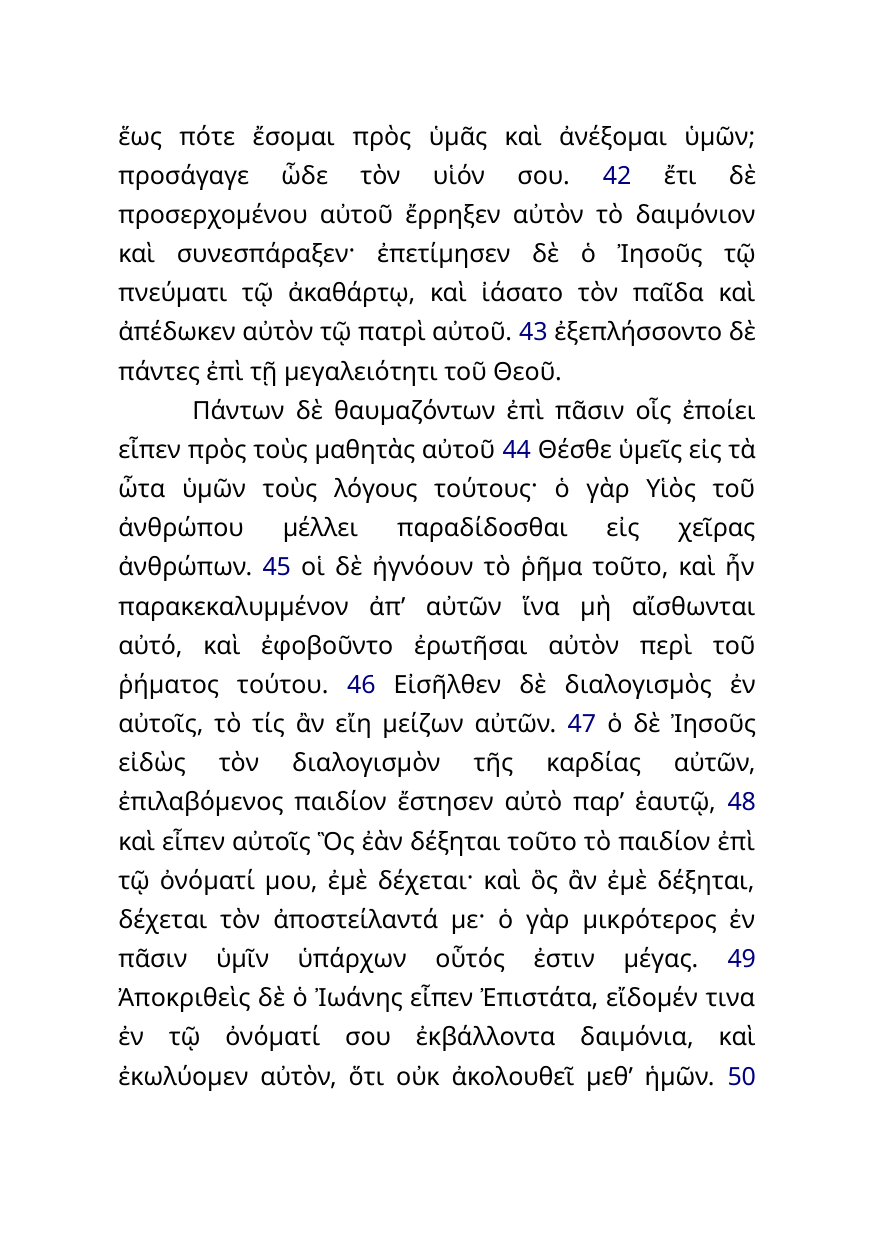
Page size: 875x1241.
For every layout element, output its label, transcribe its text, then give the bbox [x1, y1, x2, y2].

text Πάντων δὲ θαυμαζόντων ἐπὶ πᾶσιν οἷς ἐποίει εἶπεν πρὸς τοὺς μαθητὰς αὐτοῦ 44 Θέσθε ὑμεῖς εἰς τὰ ὦτα ὑμῶν τοὺς λόγους τούτους· ὁ γὰρ Υἱὸς τοῦ ἀνθρώπου μέλλει παραδίδοσθαι εἰς χεῖρας ἀνθρώπων. 45 οἱ δὲ ἠγνόουν τὸ ῥῆμα τοῦτο, καὶ ἦν παρακεκαλυμμένον ἀπ’ αὐτῶν ἵνα μὴ αἴσθωνται αὐτό, καὶ ἐφοβοῦντο ἐρωτῆσαι αὐτὸν περὶ τοῦ ῥήματος τούτου. 46 Εἰσῆλθεν δὲ διαλογισμὸς ἐν αὐτοῖς, τὸ τίς ἂν εἴη μείζων αὐτῶν. 47 ὁ δὲ Ἰησοῦς εἰδὼς τὸν διαλογισμὸν τῆς καρδίας αὐτῶν, ἐπιλαβόμενος παιδίον ἔστησεν αὐτὸ παρ’ ἑαυτῷ, 48 καὶ εἶπεν αὐτοῖς Ὃς ἐὰν δέξηται τοῦτο τὸ παιδίον ἐπὶ τῷ ὀνόματί μου, ἐμὲ δέχεται· καὶ ὃς ἂν ἐμὲ δέξηται, δέχεται τὸν ἀποστείλαντά με· ὁ γὰρ μικρότερος ἐν πᾶσιν ὑμῖν ὑπάρχων οὗτός ἐστιν μέγας. 49 Ἀποκριθεὶς δὲ ὁ Ἰωάνης εἶπεν Ἐπιστάτα, εἴδομέν τινα ἐν τῷ ὀνόματί σου ἐκβάλλοντα δαιμόνια, καὶ ἐκωλύομεν αὐτὸν, ὅτι οὐκ ἀκολουθεῖ μεθ’ ἡμῶν. 50 [118, 392, 756, 1092]
text ἕως πότε ἔσομαι πρὸς ὑμᾶς καὶ ἀνέξομαι ὑμῶν; προσάγαγε ὧδε τὸν υἱόν σου. 42 ἔτι δὲ προσερχομένου αὐτοῦ ἔρρηξεν αὐτὸν τὸ δαιμόνιον καὶ συνεσπάραξεν· ἐπετίμησεν δὲ ὁ Ἰησοῦς τῷ πνεύματι τῷ ἀκαθάρτῳ, καὶ ἰάσατο τὸν παῖδα καὶ ἀπέδωκεν αὐτὸν τῷ πατρὶ αὐτοῦ. 43 ἐξεπλήσσοντο δὲ πάντες ἐπὶ τῇ μεγαλειότητι τοῦ Θεοῦ. [118, 118, 756, 387]
